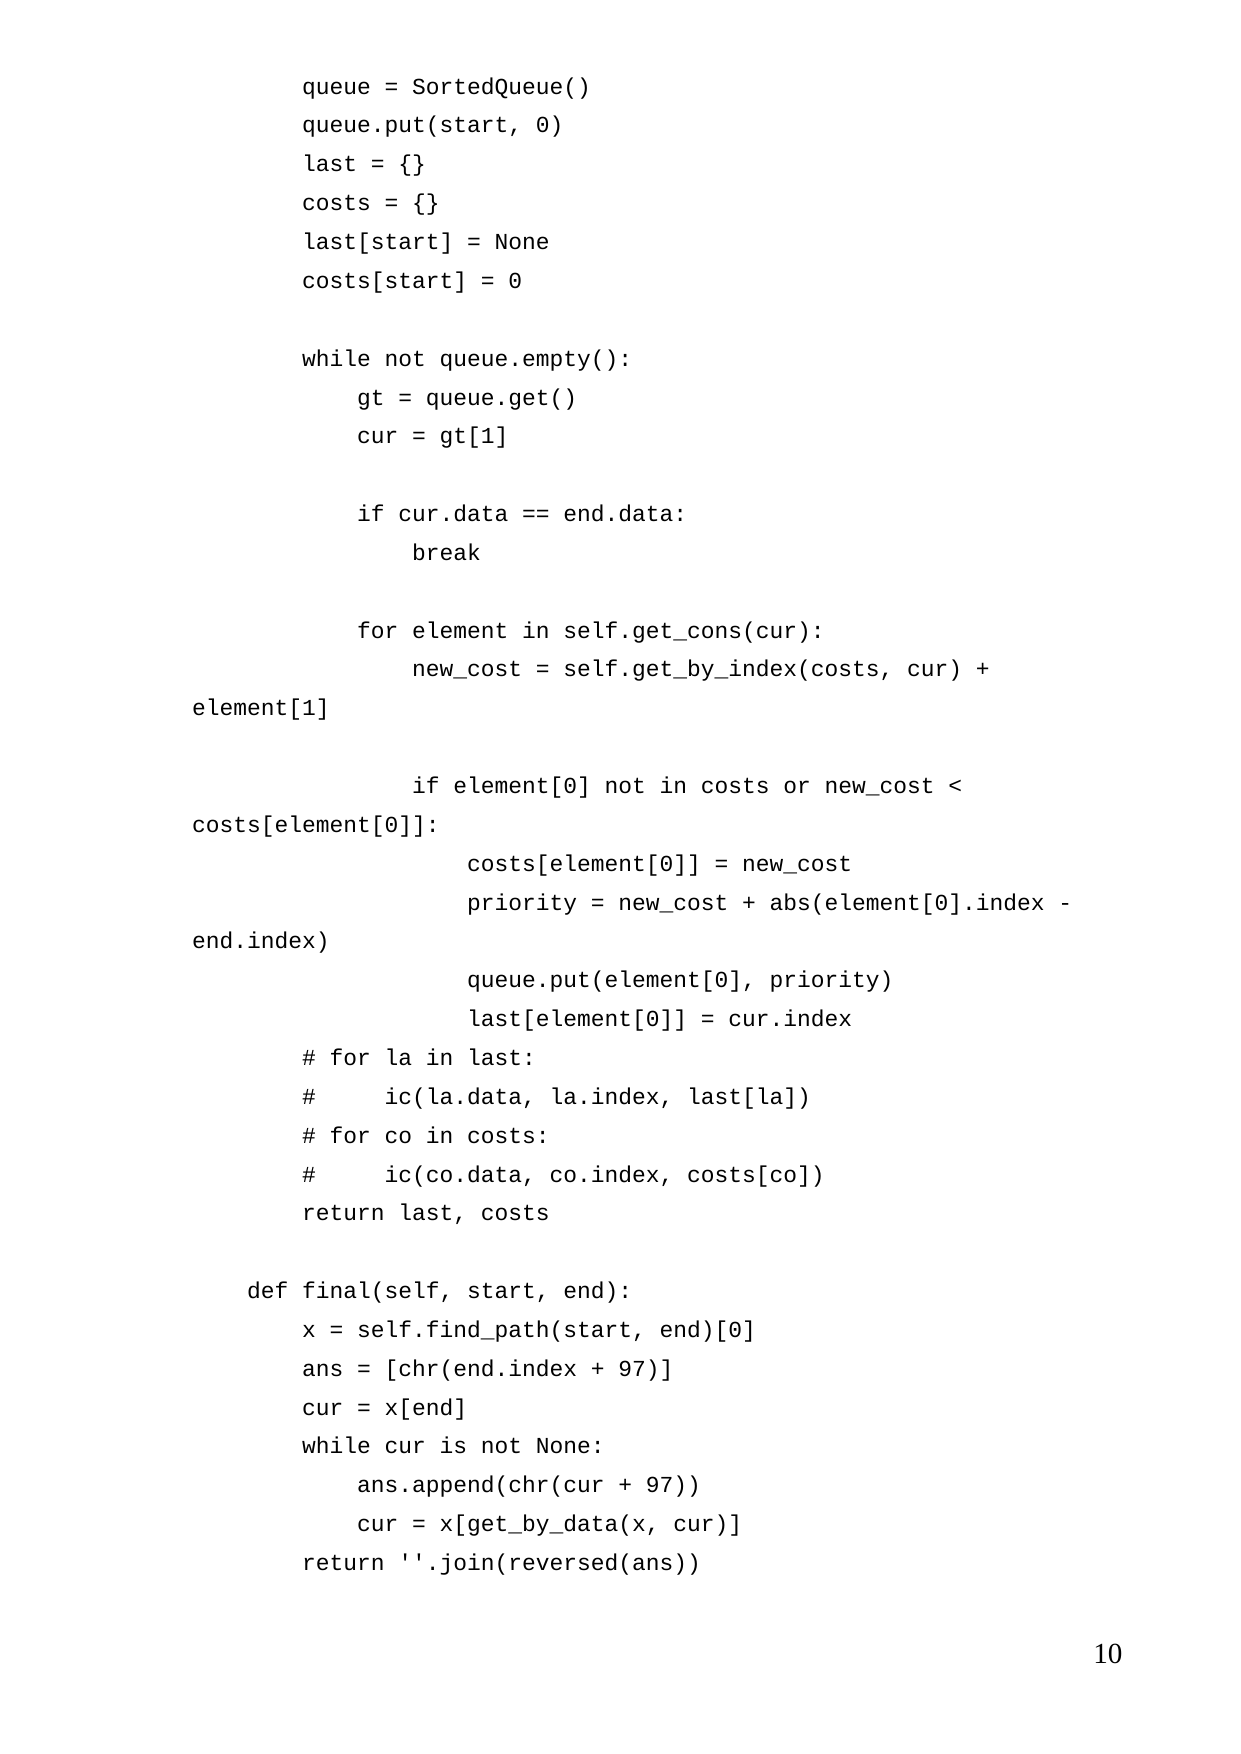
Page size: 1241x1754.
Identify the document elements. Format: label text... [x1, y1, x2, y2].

text queue = SortedQueue() queue.put(start, 0) last = {} costs = {} last[start] = None costs[start] = 0 while not queue.empty(): gt = queue.get() cur = gt[1] if cur.data == end.data: break for element in self.get_cons(cur): new_cost = self.get_by_index(costs, cur) + element[1] if element[0] not in costs or new_cost < costs[element[0]]: costs[element[0]] = new_cost priority = new_cost + abs(element[0].index - end.index) queue.put(element[0], priority) last[element[0]] = cur.index # for la in last: # ic(la.data, la.index, last[la]) # for co in costs: # ic(co.data, co.index, costs[co]) return last, costs def final(self, start, end): x = self.find_path(start, end)[0] ans = [chr(end.index + 97)] cur = x[end] while cur is not None: ans.append(chr(cur + 97)) cur = x[get_by_data(x, cur)] return ''.join(reversed(ans)) [192, 75, 1122, 1616]
